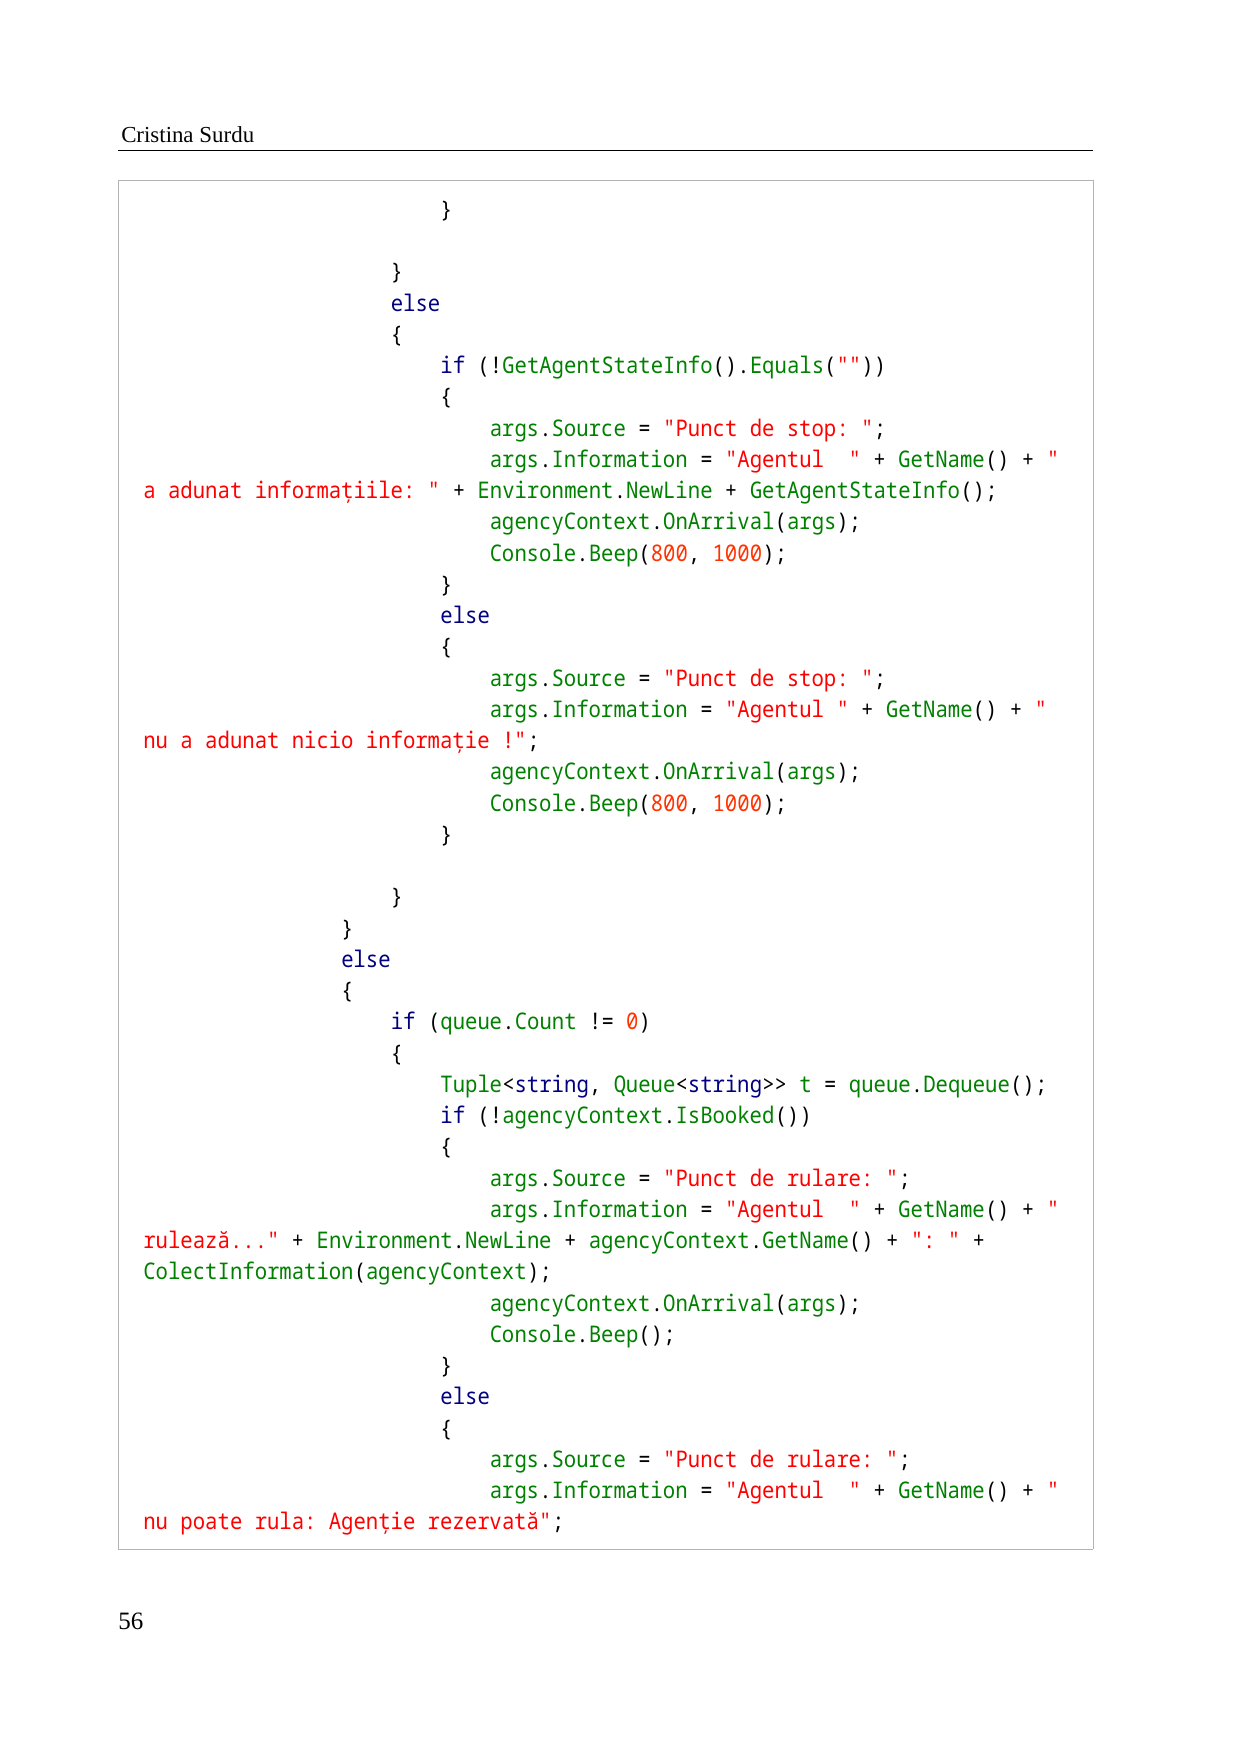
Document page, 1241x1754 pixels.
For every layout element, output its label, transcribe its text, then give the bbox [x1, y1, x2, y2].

text Tuple<string, Queue<string>> t = queue.Dequeue(); [119, 1055, 1093, 1086]
text args.Source = "Punct de stop: "; [119, 649, 1093, 680]
text Console.Beep(); [119, 1305, 1093, 1336]
text else [119, 586, 1093, 618]
text args.Information = "Agentul " + GetName() + " nu poate rula: Agenție rezervată"; [119, 1461, 1093, 1549]
text } [119, 181, 1093, 224]
text { [119, 1118, 1093, 1149]
text args.Source = "Punct de stop: "; [119, 399, 1093, 430]
text { [119, 305, 1093, 336]
text { [119, 961, 1093, 993]
text if (queue.Count != 0) [119, 993, 1093, 1024]
text args.Information = "Agentul " + GetName() + " rulează..." + Environment.NewLine + agencyContext.GetName() + ": " + ColectInformation(agencyContext); [119, 1180, 1093, 1274]
text { [119, 1399, 1093, 1430]
text { [119, 1024, 1093, 1055]
text else [119, 274, 1093, 305]
text } [119, 1336, 1093, 1368]
text args.Source = "Punct de rulare: "; [119, 1149, 1093, 1180]
text agencyContext.OnArrival(args); [119, 743, 1093, 774]
text } [119, 899, 1093, 930]
text { [119, 618, 1093, 649]
text { [119, 368, 1093, 399]
text Console.Beep(800, 1000); [119, 524, 1093, 555]
text } [119, 868, 1093, 899]
text else [119, 930, 1093, 961]
text } [119, 555, 1093, 586]
text if (!GetAgentStateInfo().Equals("")) [119, 336, 1093, 368]
text } [119, 805, 1093, 849]
text args.Information = "Agentul " + GetName() + " nu a adunat nicio informație !"; [119, 680, 1093, 743]
text } [119, 243, 1093, 274]
text else [119, 1368, 1093, 1399]
text args.Information = "Agentul " + GetName() + " a adunat informațiile: " + Environment.NewLine + GetAgentStateInfo(); [119, 430, 1093, 493]
text agencyContext.OnArrival(args); [119, 493, 1093, 524]
text if (!agencyContext.IsBooked()) [119, 1086, 1093, 1118]
text args.Source = "Punct de rulare: "; [119, 1430, 1093, 1461]
text agencyContext.OnArrival(args); [119, 1274, 1093, 1305]
text Console.Beep(800, 1000); [119, 774, 1093, 805]
